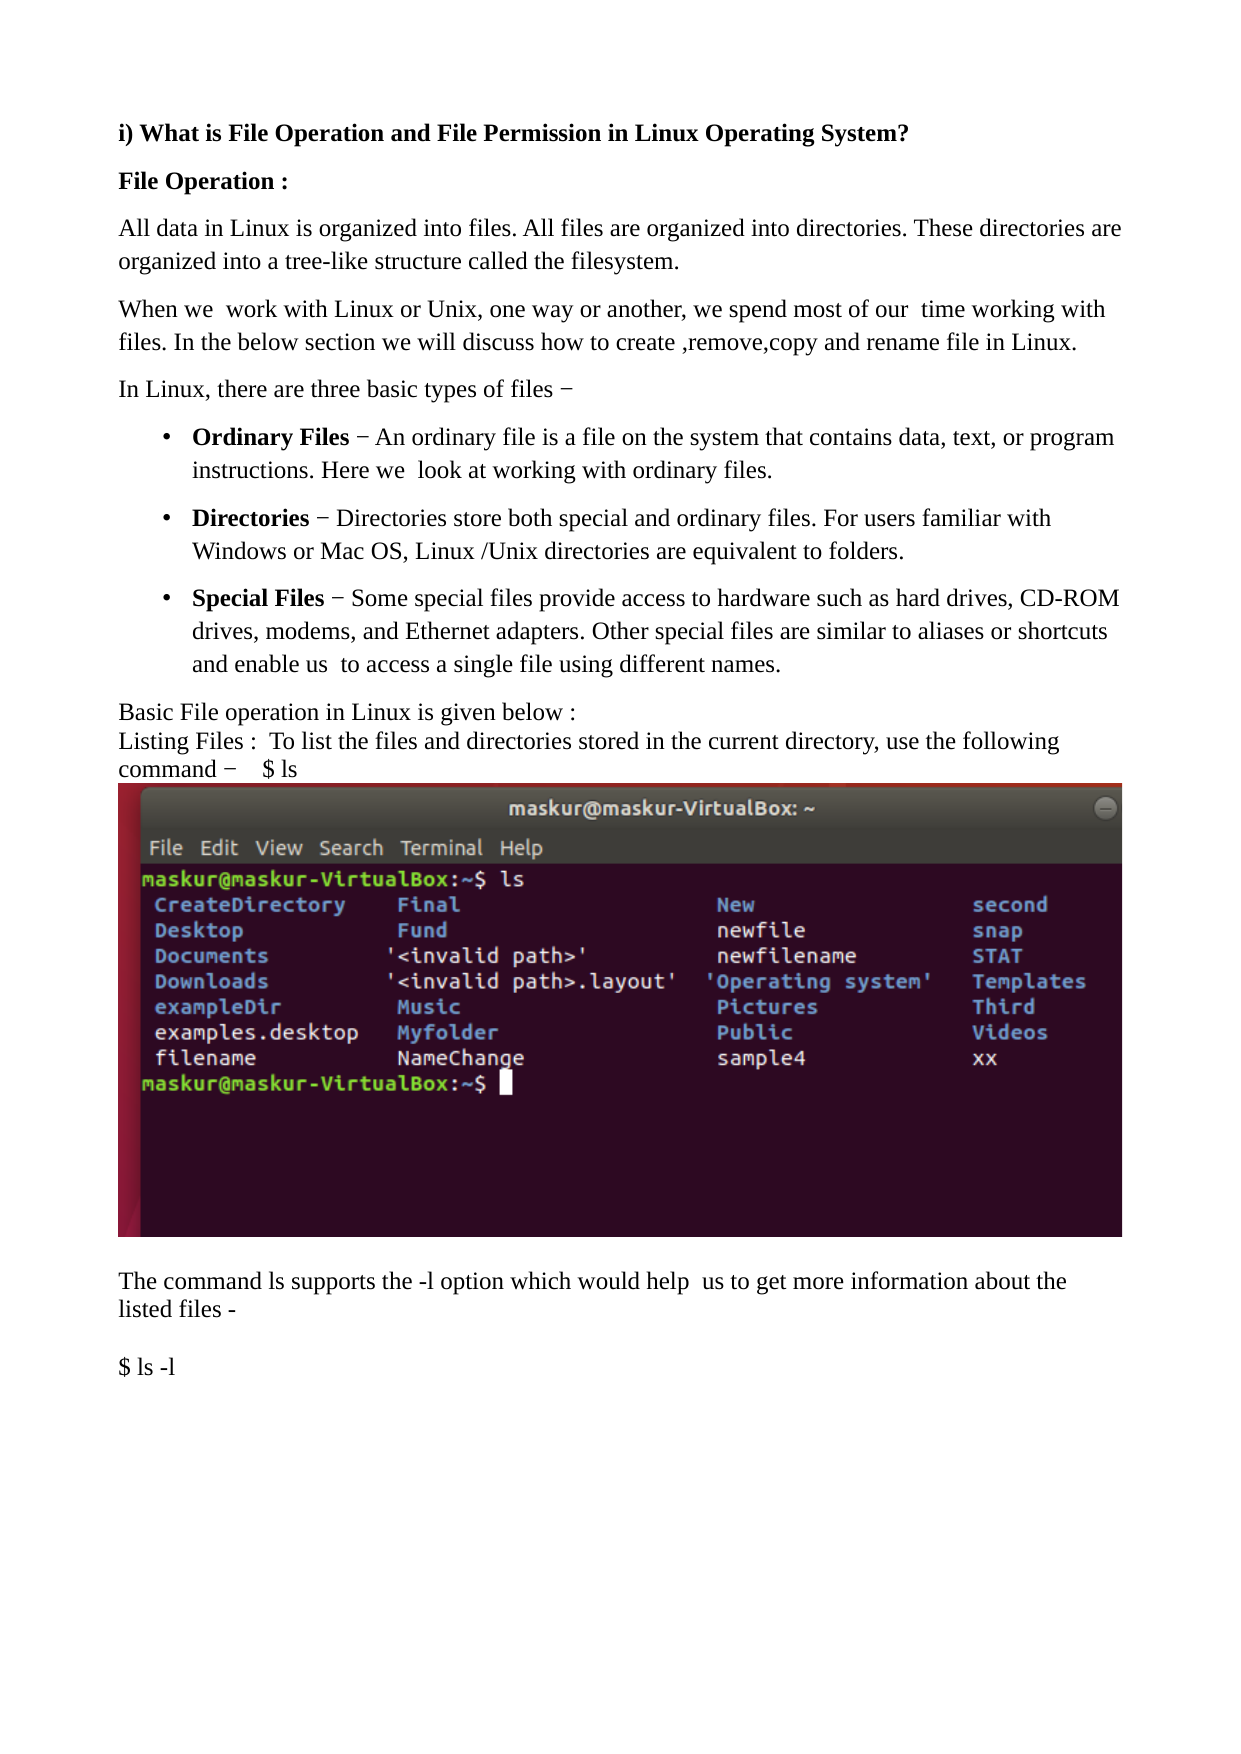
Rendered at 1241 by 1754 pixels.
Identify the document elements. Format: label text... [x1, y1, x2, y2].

text In Linux, there are three basic types of files − [118, 374, 1122, 403]
list Directories − Directories store both special and ordinary files. For users familiar with Windows or Mac OS, Linux /Unix directories are equivalent to folders. [162, 503, 1122, 564]
list Ordinary Files − An ordinary file is a file on the system that contains data, text, or program instructions. Here we look at working with ordinary files. [162, 422, 1122, 484]
text All data in Linux is organized into files. All files are organized into directories. These directories are organized into a tree-like structure called the filesystem. [118, 213, 1122, 275]
text Basic File operation in Linux is given below : [118, 697, 1122, 726]
picture [118, 783, 1123, 1237]
text i) What is File Operation and File Permission in Linux Operating System? [118, 118, 1122, 147]
text $ ls -l [118, 1352, 1122, 1381]
text The command ls supports the -l option which would help us to get more information about the listed files - [118, 1266, 1122, 1323]
list Special Files − Some special files provide access to hardware such as hard drives, CD-ROM drives, modems, and Ethernet adapters. Other special files are similar to aliases or shortcuts and enable us to access a single file using different names. [162, 583, 1122, 678]
text When we work with Linux or Unix, one way or another, we spend most of our time working with files. In the below section we will discuss how to create ,remove,copy and rename file in Linux. [118, 294, 1122, 356]
text File Operation : [118, 166, 1122, 194]
text Listing Files : To list the files and directories stored in the current directory, use the following command − $ ls [118, 726, 1122, 783]
